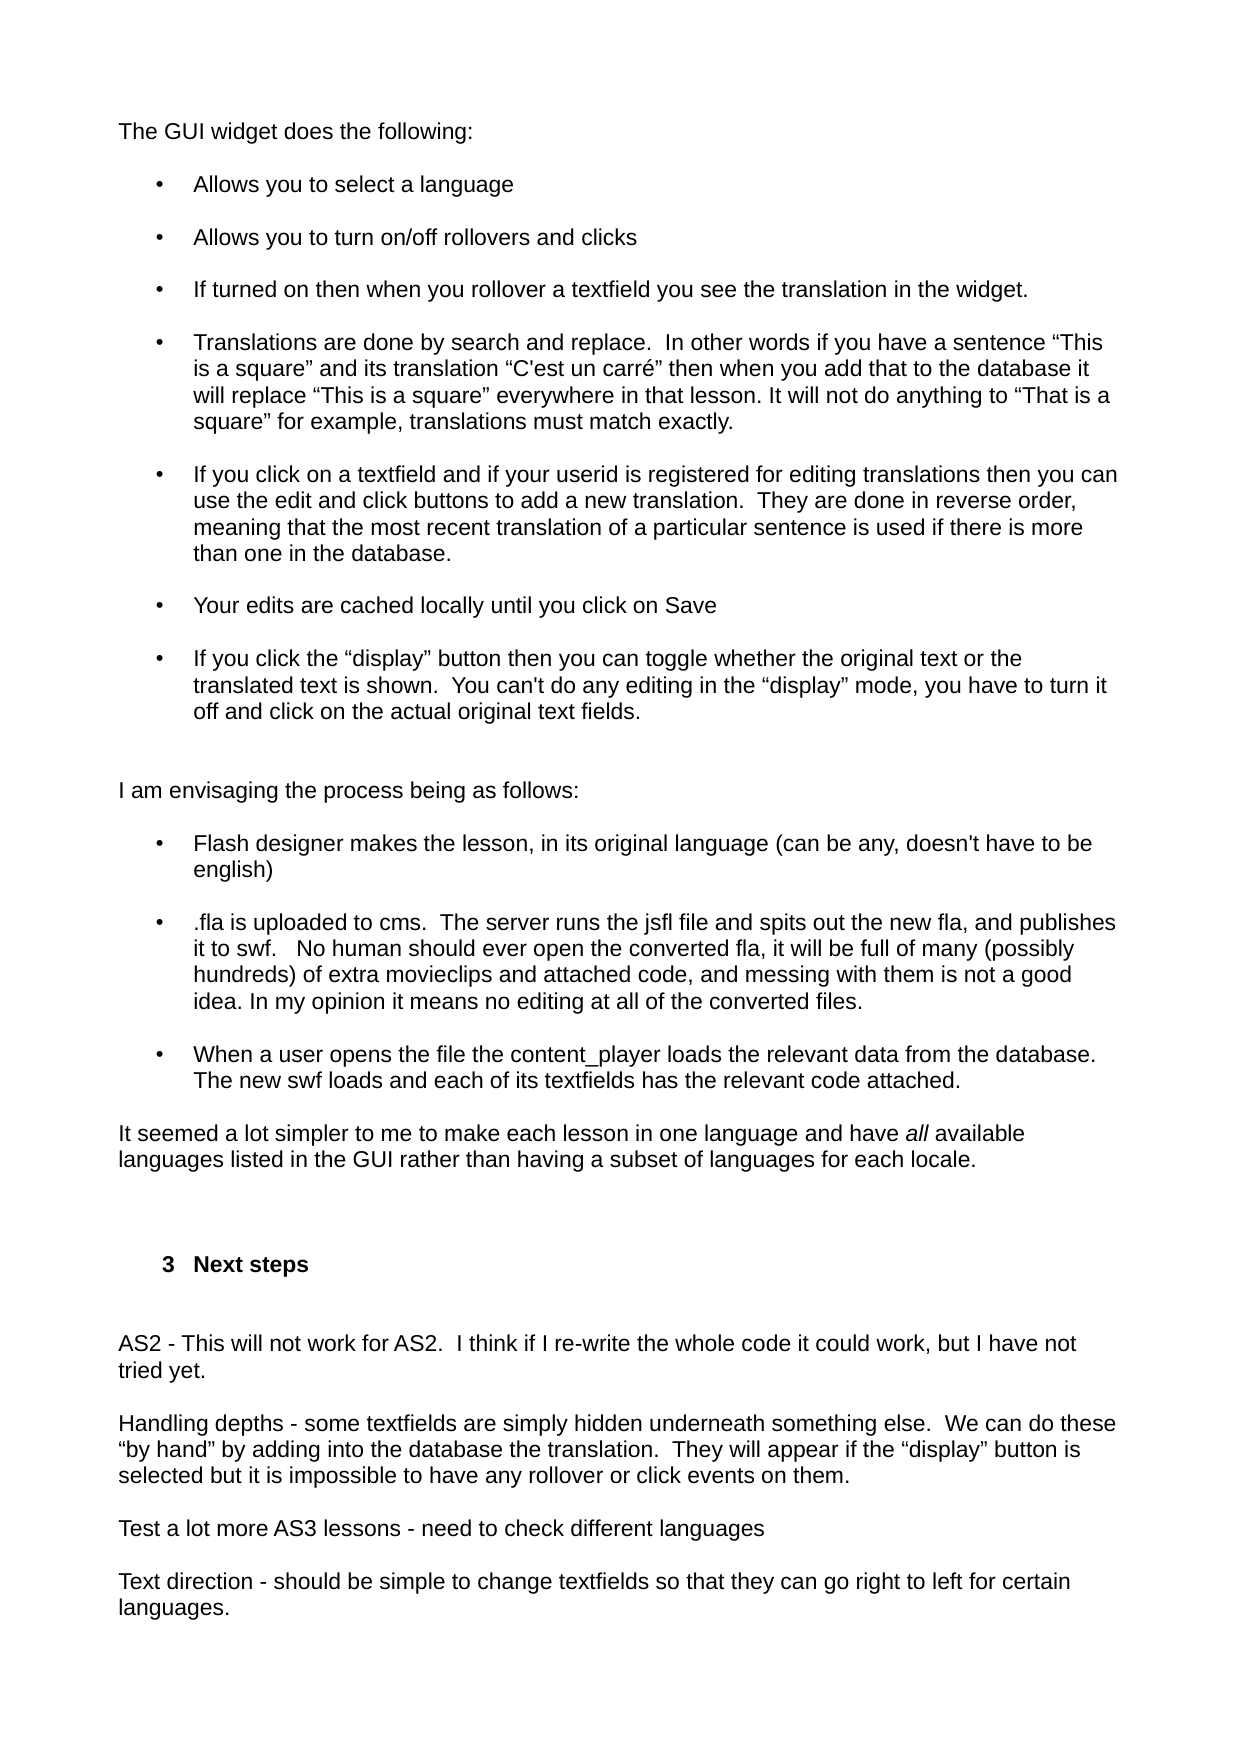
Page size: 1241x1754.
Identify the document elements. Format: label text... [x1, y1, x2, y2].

text It seemed a lot simpler to me to make each lesson in one language and have all available languages listed in the GUI rather than having a subset of languages for each locale. [118, 1119, 1122, 1172]
list Next steps [156, 1251, 1122, 1278]
text Test a lot more AS3 lessons - need to check different languages [118, 1515, 1122, 1541]
list Allows you to select a language [156, 171, 1122, 197]
list .fla is uploaded to cms. The server runs the jsfl file and spits out the new fla, and publishes it to swf. No human should ever open the converted fla, it will be full of many (possibly hundreds) of extra movieclips and attached code, and messing with them is not a good idea. In my opinion it means no editing at all of the converted files. [156, 909, 1122, 1014]
text Handling depths - some textfields are simply hidden underneath something else. We can do these “by hand” by adding into the database the translation. They will appear if the “display” button is selected but it is impossible to have any rollover or click events on them. [118, 1409, 1122, 1488]
text AS2 - This will not work for AS2. I think if I re-write the whole code it could work, but I have not tried yet. [118, 1330, 1122, 1383]
list Your edits are cached locally until you click on Save [156, 592, 1122, 619]
list Allows you to turn on/off rollovers and clicks [156, 223, 1122, 250]
list Translations are done by search and replace. In other words if you have a sentence “This is a square” and its translation “C'est un carré” then when you add that to the database it will replace “This is a square” everywhere in that lesson. It will not do anything to “That is a square” for example, translations must match exactly. [156, 329, 1122, 434]
list If turned on then when you rollover a textfield you see the translation in the widget. [156, 276, 1122, 303]
text The GUI widget does the following: [118, 118, 1122, 144]
list When a user opens the file the content_player loads the relevant data from the database. The new swf loads and each of its textfields has the relevant code attached. [156, 1041, 1122, 1093]
list Flash designer makes the lesson, in its original language (can be any, doesn't have to be english) [156, 830, 1122, 882]
text I am envisaging the process being as follows: [118, 777, 1122, 803]
text Text direction - should be simple to change textfields so that they can go right to left for certain languages. [118, 1568, 1122, 1620]
list If you click on a textfield and if your userid is registered for editing translations then you can use the edit and click buttons to add a new translation. They are done in reverse order, meaning that the most recent translation of a particular sentence is used if there is more than one in the database. [156, 461, 1122, 566]
list If you click the “display” button then you can toggle whether the original text or the translated text is shown. You can't do any editing in the “display” mode, you have to turn it off and click on the actual original text fields. [156, 645, 1122, 724]
